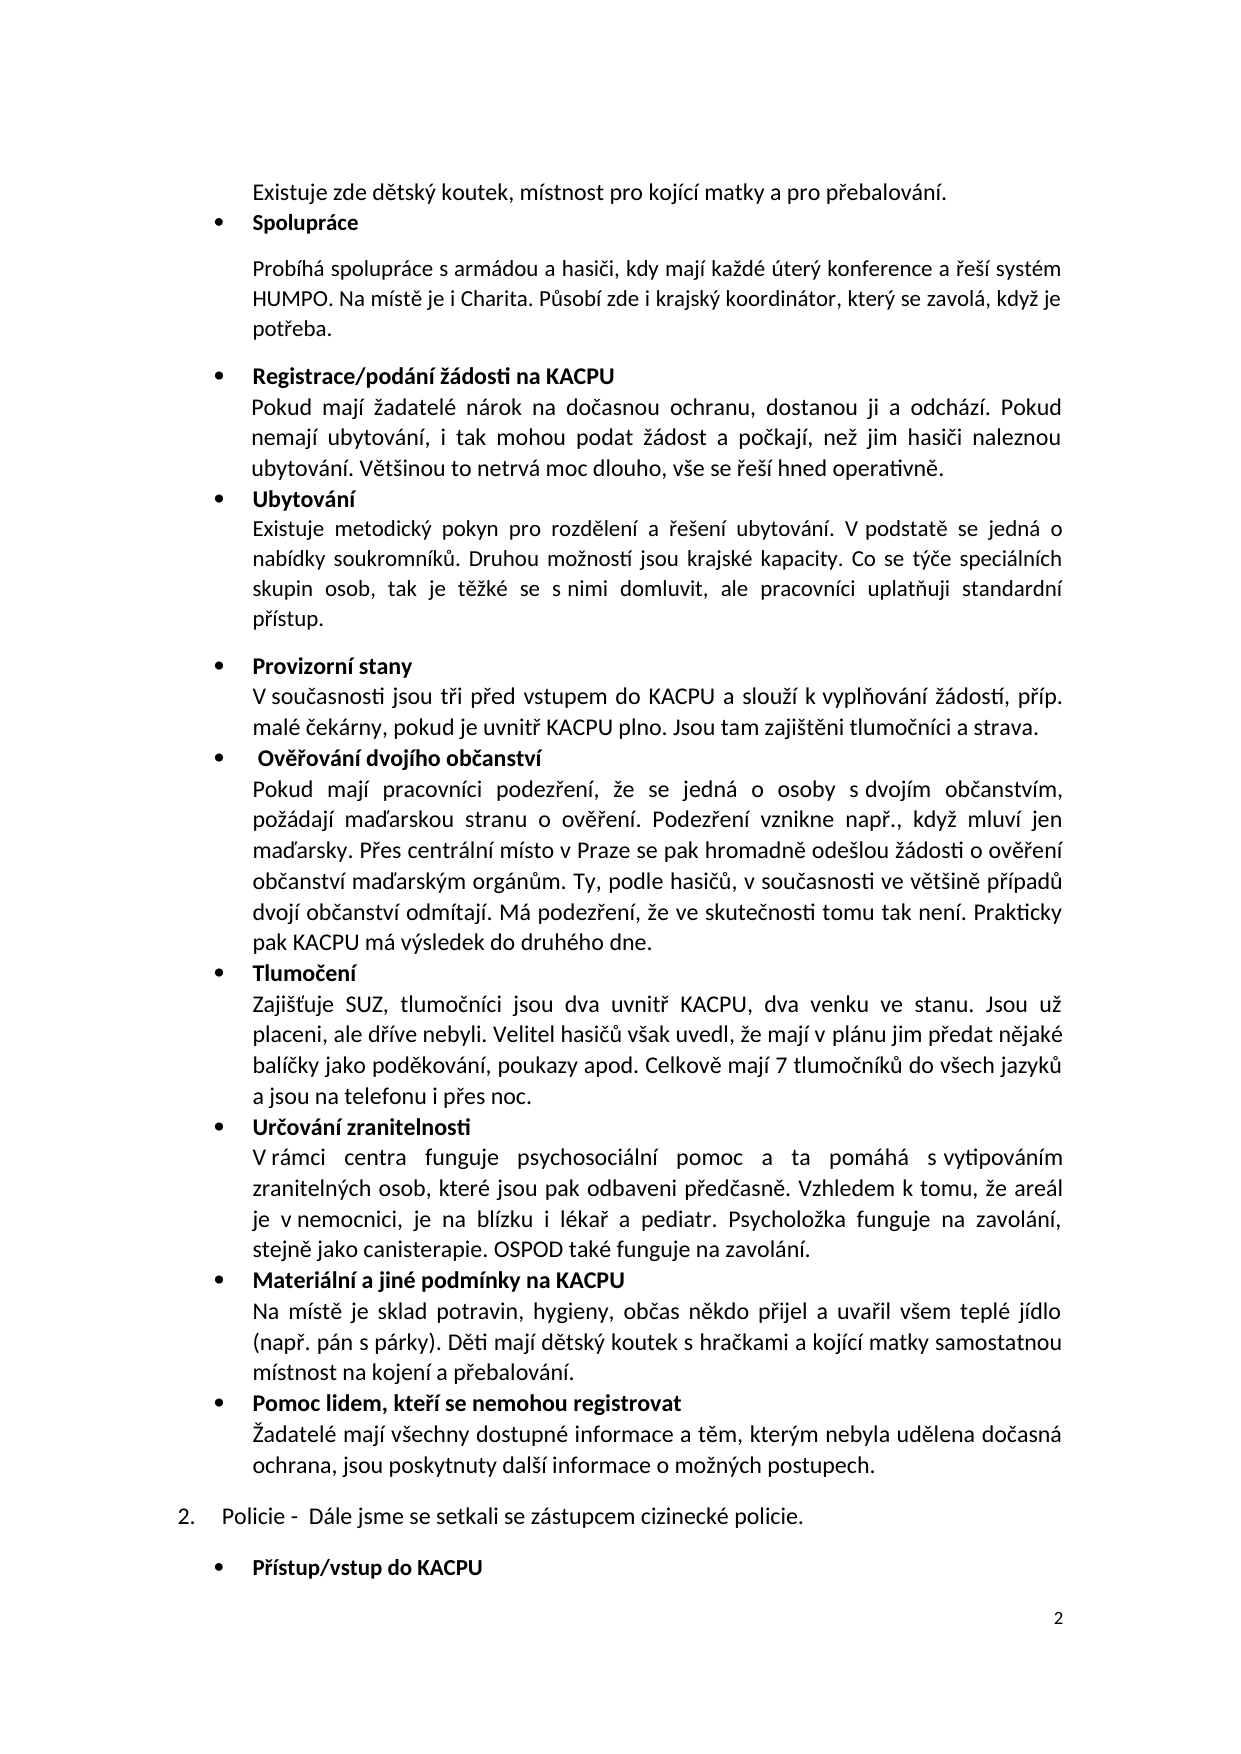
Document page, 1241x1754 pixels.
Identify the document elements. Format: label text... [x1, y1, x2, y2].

list Spolupráce [215, 208, 1063, 236]
list Registrace/podání žádosti na KACPU [215, 361, 1063, 390]
list Přístup/vstup do KACPU [215, 1553, 1063, 1581]
list Policie - Dále jsme se setkali se zástupcem cizinecké policie. [177, 1501, 1063, 1531]
text Pokud mají žadatelé nárok na dočasnou ochranu, dostanou ji a odchází. Pokud nemají ubytování, i tak mohou podat žádost a počkají, než jim hasiči naleznou ubytování. Většinou to netrvá moc dlouho, vše se řeší hned operativně. [251, 392, 1063, 482]
text Zajišťuje SUZ, tlumočníci jsou dva uvnitř KACPU, dva venku ve stanu. Jsou už placeni, ale dříve nebyli. Velitel hasičů však uvedl, že mají v plánu jim předat nějaké balíčky jako poděkování, poukazy apod. Celkově mají 7 tlumočníků do všech jazyků a jsou na telefonu i přes noc. [252, 989, 1063, 1110]
text Žadatelé mají všechny dostupné informace a těm, kterým nebyla udělena dočasná ochrana, jsou poskytnuty další informace o možných postupech. [252, 1419, 1063, 1479]
list Ubytování [215, 484, 1063, 513]
list Určování zranitelnosti [215, 1112, 1063, 1141]
text Existuje metodický pokyn pro rozdělení a řešení ubytování. V podstatě se jedná o nabídky soukromníků. Druhou možností jsou krajské kapacity. Co se týče speciálních skupin osob, tak je těžké se s nimi domluvit, ale pracovníci uplatňuji standardní přístup. [252, 514, 1063, 632]
text Pokud mají pracovníci podezření, že se jedná o osoby s dvojím občanstvím, požádají maďarskou stranu o ověření. Podezření vznikne např., když mluví jen maďarsky. Přes centrální místo v Praze se pak hromadně odešlou žádosti o ověření občanství maďarským orgánům. Ty, podle hasičů, v současnosti ve většině případů dvojí občanství odmítají. Má podezření, že ve skutečnosti tomu tak není. Prakticky pak KACPU má výsledek do druhého dne. [252, 774, 1063, 957]
list Ověřování dvojího občanství [215, 743, 1063, 772]
text V rámci centra funguje psychosociální pomoc a ta pomáhá s vytipováním zranitelných osob, které jsou pak odbaveni předčasně. Vzhledem k tomu, že areál je v nemocnici, je na blízku i lékař a pediatr. Psycholožka funguje na zavolání, stejně jako canisterapie. OSPOD také funguje na zavolání. [252, 1142, 1063, 1264]
text V současnosti jsou tři před vstupem do KACPU a slouží k vyplňování žádostí, příp. malé čekárny, pokud je uvnitř KACPU plno. Jsou tam zajištěni tlumočníci a strava. [252, 681, 1063, 741]
list Pomoc lidem, kteří se nemohou registrovat [215, 1388, 1063, 1417]
list Provizorní stany [215, 651, 1063, 680]
text Na místě je sklad potravin, hygieny, občas někdo přijel a uvařil všem teplé jídlo (např. pán s párky). Děti mají dětský koutek s hračkami a kojící matky samostatnou místnost na kojení a přebalování. [252, 1296, 1063, 1387]
list Materiální a jiné podmínky na KACPU [215, 1265, 1063, 1294]
text Existuje zde dětský koutek, místnost pro kojící matky a pro přebalování. [252, 177, 1063, 206]
text Probíhá spolupráce s armádou a hasiči, kdy mají každé úterý konference a řeší systém HUMPO. Na místě je i Charita. Působí zde i krajský koordinátor, který se zavolá, když je potřeba. [252, 254, 1063, 342]
list Tlumočení [215, 958, 1063, 987]
